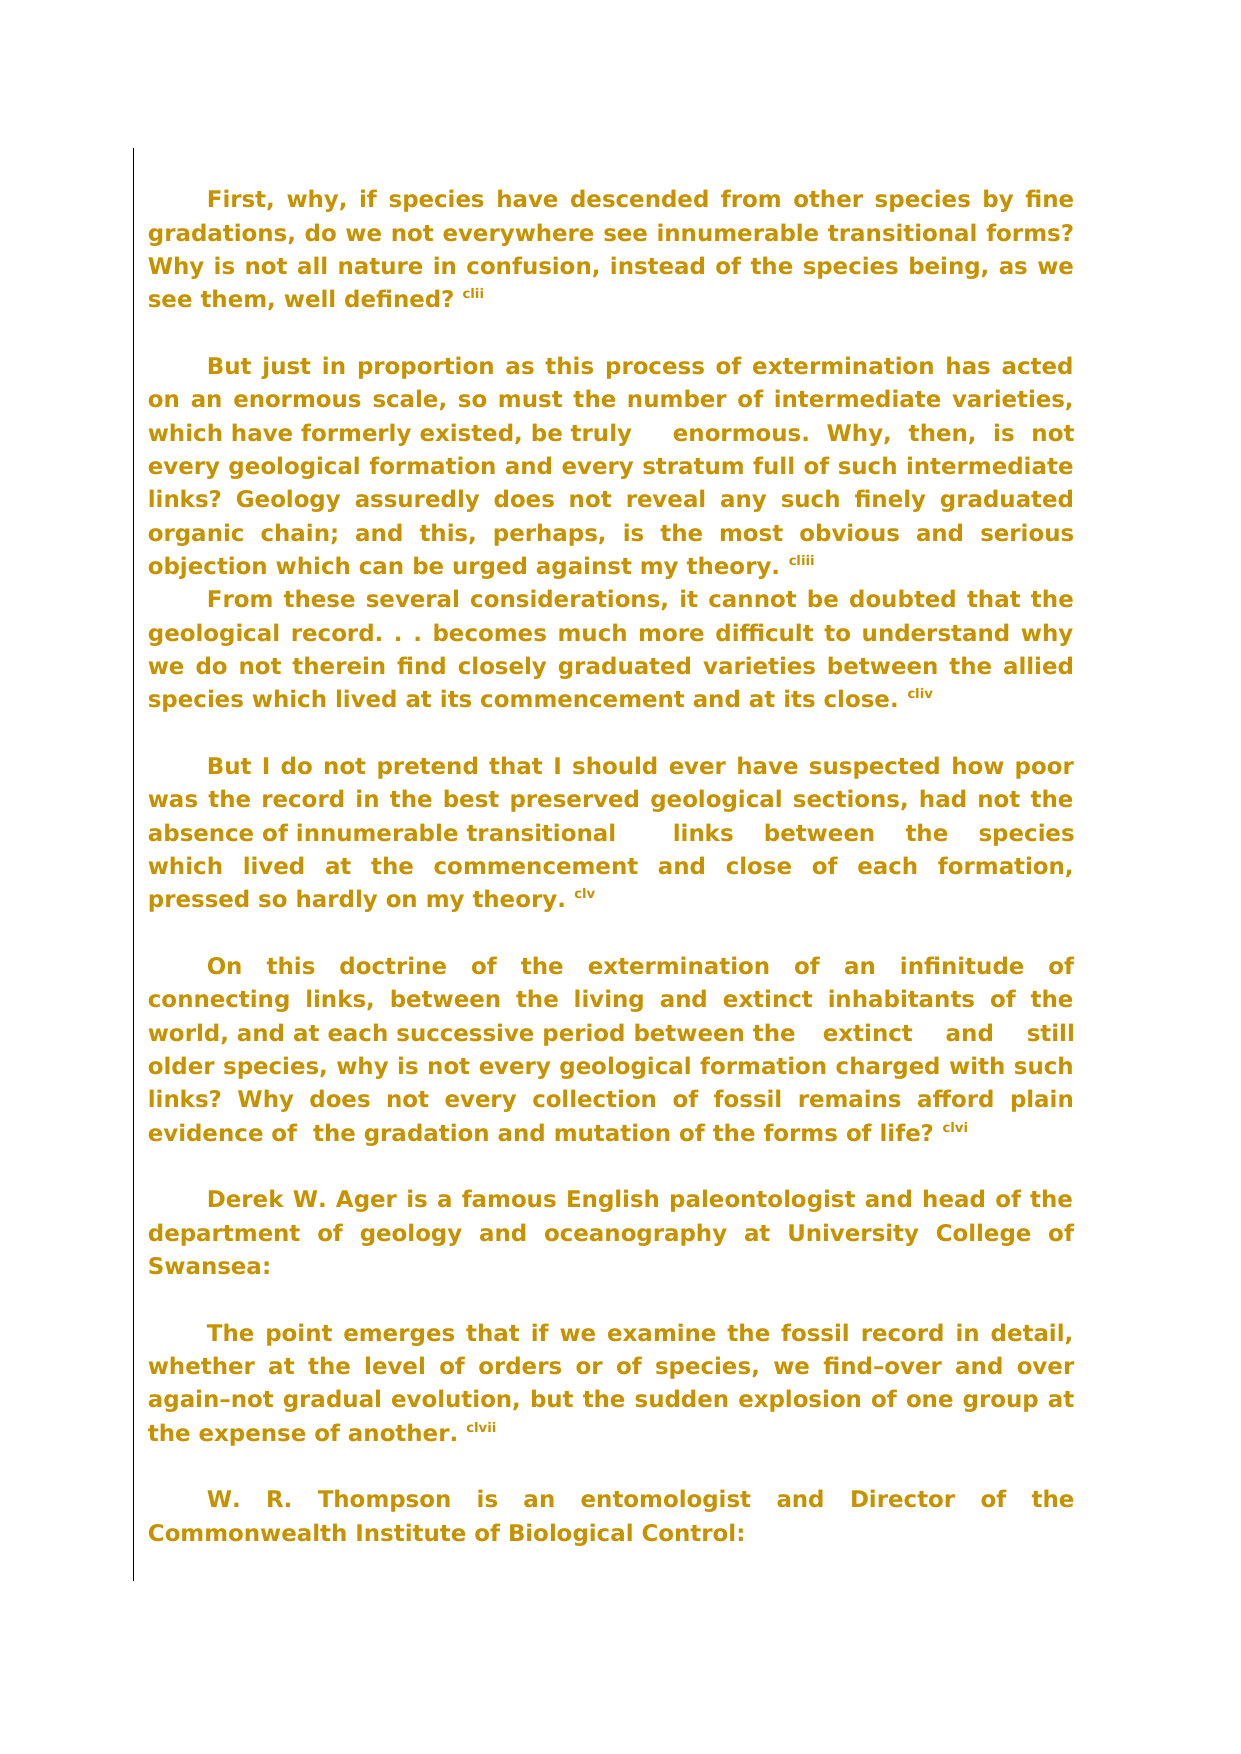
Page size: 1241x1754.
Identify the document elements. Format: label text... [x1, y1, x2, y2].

text Derek W. Ager is a famous English paleontologist and head of the department of geology and oceanography at University College of Swansea: [148, 1181, 1075, 1281]
text But I do not pretend that I should ever have suspected how poor was the record in the best preserved geological sections, had not the absence of innumerable transitional links between the species which lived at the commencement and close of each formation, pressed so hardly on my theory. [148, 748, 1075, 914]
text On this doctrine of the extermination of an infinitude of connecting links, between the living and extinct inhabitants of the world, and at each successive period between the extinct and still older species, why is not every geological formation charged with such links? Why does not every collection of fossil remains afford plain evidence of the gradation and mutation of the forms of life? [148, 948, 1075, 1148]
text But just in proportion as this process of extermination has acted on an enormous scale, so must the number of intermediate varieties, which have formerly existed, be truly enormous. Why, then, is not every geological formation and every stratum full of such intermediate links? Geology assuredly does not reveal any such finely graduated organic chain; and this, perhaps, is the most obvious and serious objection which can be urged against my theory. [148, 348, 1075, 581]
text First, why, if species have descended from other species by fine gradations, do we not everywhere see innumerable transitional forms? Why is not all nature in confusion, instead of the species being, as we see them, well defined? [148, 181, 1075, 314]
text W. R. Thompson is an entomologist and Director of the Commonwealth Institute of Biological Control: [148, 1481, 1075, 1548]
text From these several considerations, it cannot be doubted that the geological record. . . becomes much more difficult to understand why we do not therein find closely graduated varieties between the allied species which lived at its commencement and at its close. [148, 581, 1075, 714]
text The point emerges that if we examine the fossil record in detail, whether at the level of orders or of species, we find–over and over again–not gradual evolution, but the sudden explosion of one group at the expense of another. [148, 1314, 1075, 1448]
